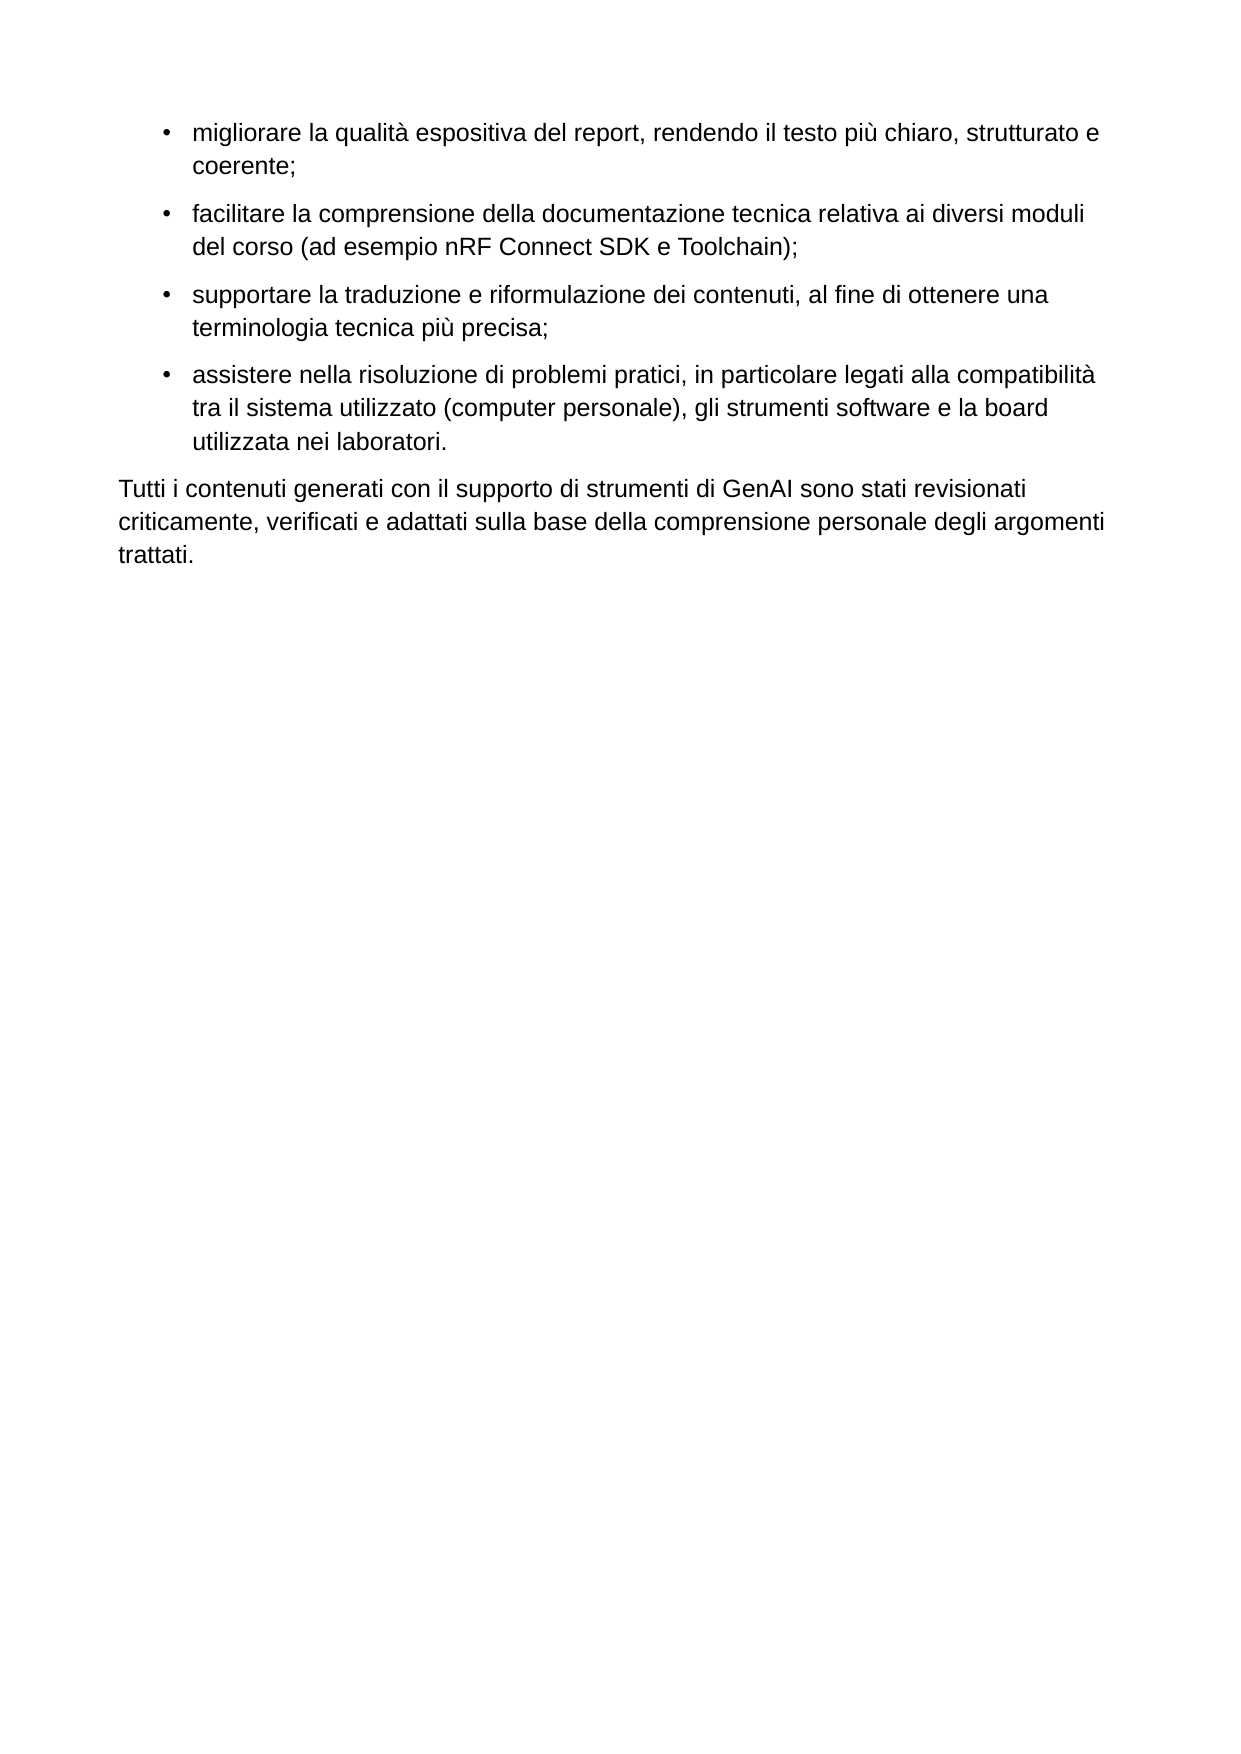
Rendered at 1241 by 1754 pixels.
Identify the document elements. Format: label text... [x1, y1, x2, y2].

list migliorare la qualità espositiva del report, rendendo il testo più chiaro, strutturato e coerente; [162, 118, 1122, 180]
list facilitare la comprensione della documentazione tecnica relativa ai diversi moduli del corso (ad esempio nRF Connect SDK e Toolchain); [162, 199, 1122, 261]
list supportare la traduzione e riformulazione dei contenuti, al fine di ottenere una terminologia tecnica più precisa; [162, 279, 1122, 341]
list assistere nella risoluzione di problemi pratici, in particolare legati alla compatibilità tra il sistema utilizzato (computer personale), gli strumenti software e la board utilizzata nei laboratori. [162, 360, 1122, 455]
text Tutti i contenuti generati con il supporto di strumenti di GenAI sono stati revisionati criticamente, verificati e adattati sulla base della comprensione personale degli argomenti trattati. [118, 474, 1122, 569]
